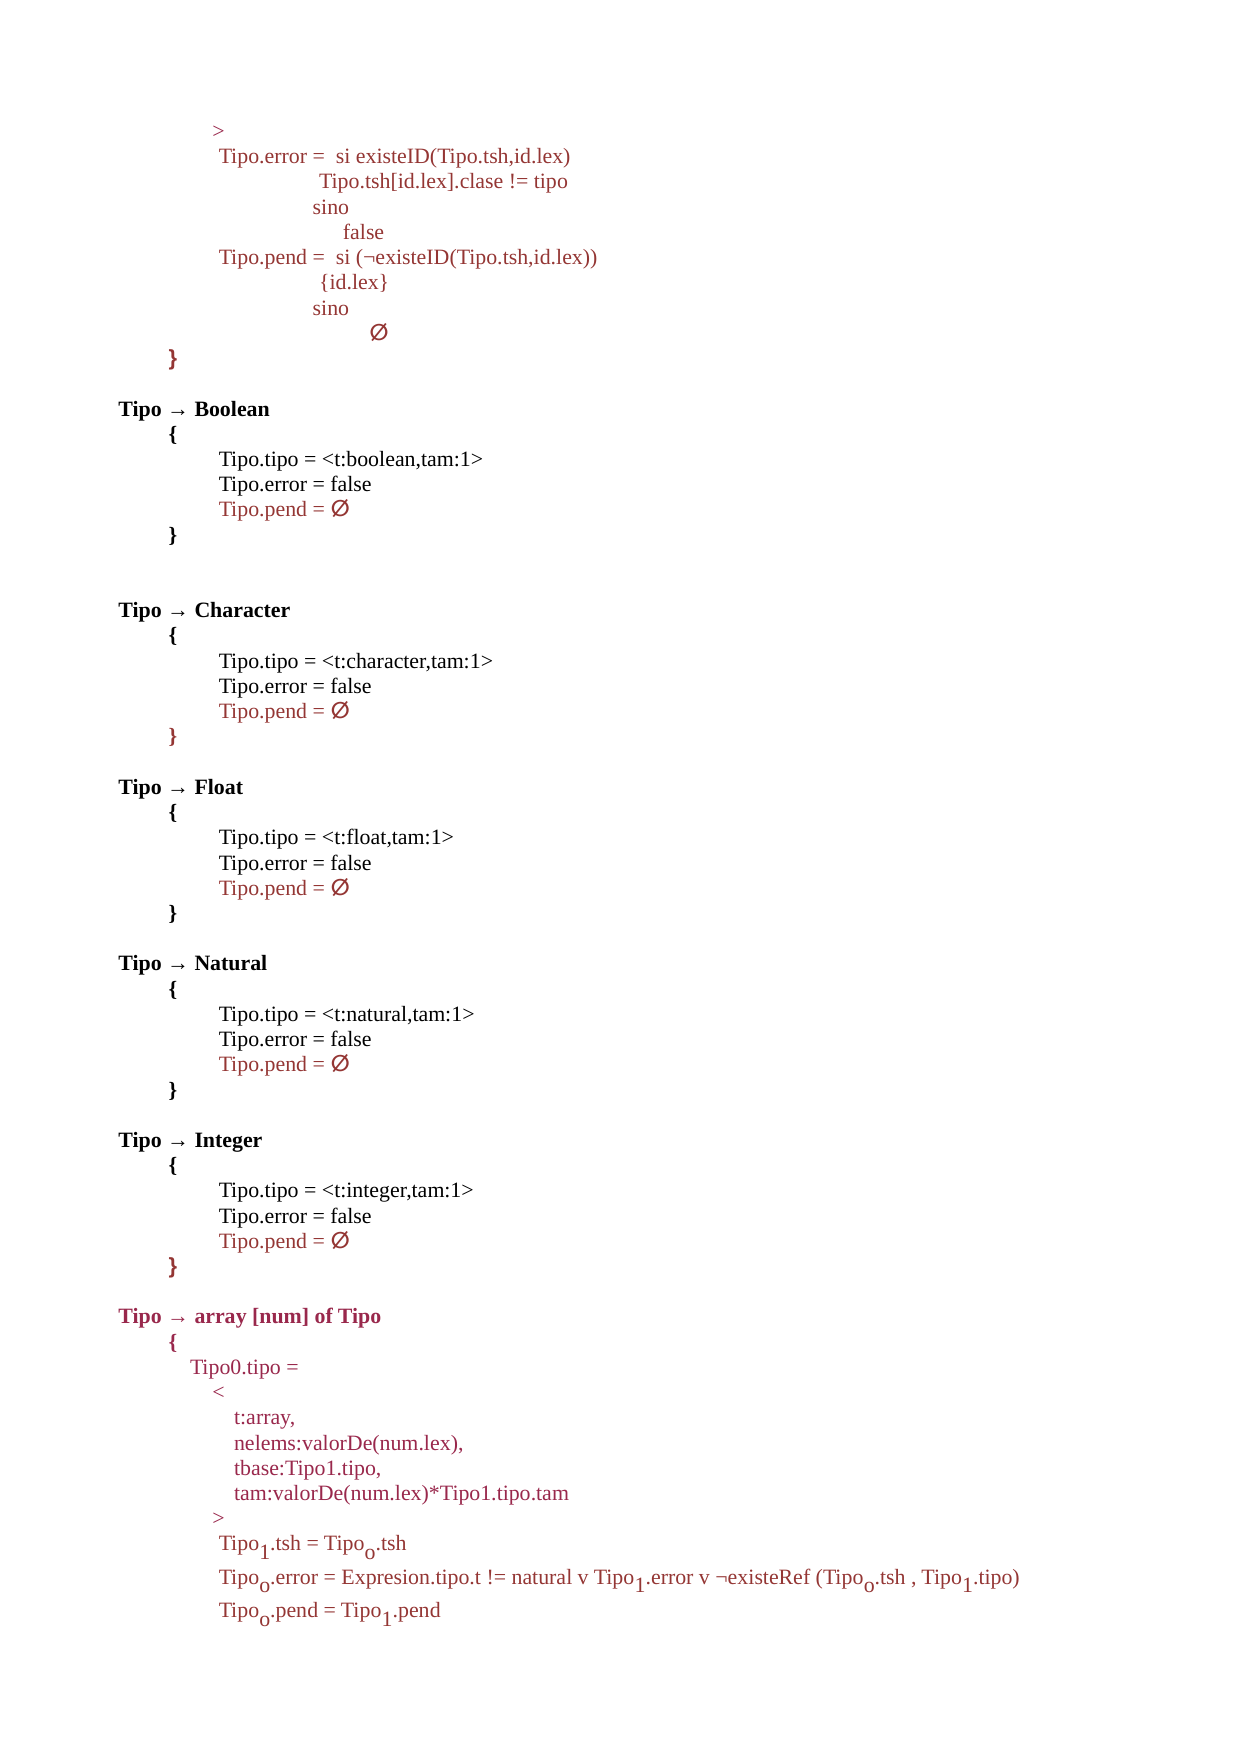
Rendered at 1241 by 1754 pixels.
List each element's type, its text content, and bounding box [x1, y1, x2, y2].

text } [168, 522, 1122, 547]
text Tipo1.tsh = Tipoo.tsh [168, 1530, 1122, 1564]
text Tipo.tipo = <t:boolean,tam:1> [168, 446, 1122, 471]
text Tipo.pend = ⵁ [168, 698, 1122, 723]
text < [168, 1379, 1122, 1404]
text } [168, 345, 1122, 370]
text Tipo.tipo = <t:natural,tam:1> [168, 1001, 1122, 1026]
text Tipo.pend = ⵁ [168, 496, 1122, 522]
text Tipo0.tipo = [168, 1354, 1122, 1379]
text Tipo.pend = ⵁ [168, 875, 1122, 900]
text tam:valorDe(num.lex)*Tipo1.tipo.tam [168, 1480, 1122, 1505]
text Tipo → Integer [118, 1127, 1122, 1152]
text Tipo → Float [118, 774, 1122, 799]
text false [269, 219, 1122, 244]
text Tipo.pend = ⵁ [168, 1228, 1122, 1253]
text { [168, 799, 1122, 824]
text Tipoo.pend = Tipo1.pend [168, 1597, 1122, 1631]
text Tipo.error = false [168, 1203, 1122, 1228]
text Tipo.error = false [168, 849, 1122, 875]
text { [168, 421, 1122, 446]
text Tipo.error = false [168, 1026, 1122, 1051]
text Tipo.pend = si (¬existeID(Tipo.tsh,id.lex)) [168, 244, 1122, 269]
text Tipo.error = false [168, 673, 1122, 698]
text Tipo → Natural [118, 950, 1122, 976]
text Tipo → Character [118, 597, 1122, 622]
text Tipoo.error = Expresion.tipo.t != natural v Tipo1.error v ¬existeRef (Tipoo.tsh , Tipo1.tipo) [168, 1564, 1122, 1597]
text } [168, 900, 1122, 925]
text } [168, 1253, 1122, 1278]
text ⵁ [369, 320, 1122, 345]
text Tipo.pend = ⵁ [168, 1051, 1122, 1077]
text {id.lex} [168, 269, 1122, 294]
text Tipo → array [num] of Tipo [118, 1303, 1122, 1329]
text Tipo.tipo = <t:integer,tam:1> [168, 1177, 1122, 1203]
text > [168, 118, 1122, 143]
text } [168, 723, 1122, 749]
text > [168, 1505, 1122, 1530]
text { [168, 1329, 1122, 1354]
text tbase:Tipo1.tipo, [168, 1455, 1122, 1480]
text Tipo → Boolean [118, 396, 1122, 421]
text Tipo.tsh[id.lex].clase != tipo [168, 168, 1122, 194]
text { [168, 1152, 1122, 1177]
text Tipo.error = si existeID(Tipo.tsh,id.lex) [168, 143, 1122, 168]
text nelems:valorDe(num.lex), [168, 1429, 1122, 1455]
text { [168, 976, 1122, 1001]
text Tipo.error = false [168, 471, 1122, 496]
text } [168, 1077, 1122, 1102]
text sino [168, 194, 1122, 219]
text t:array, [168, 1404, 1122, 1429]
text sino [168, 294, 1122, 320]
text Tipo.tipo = <t:float,tam:1> [168, 824, 1122, 849]
text Tipo.tipo = <t:character,tam:1> [168, 648, 1122, 673]
text { [168, 622, 1122, 648]
